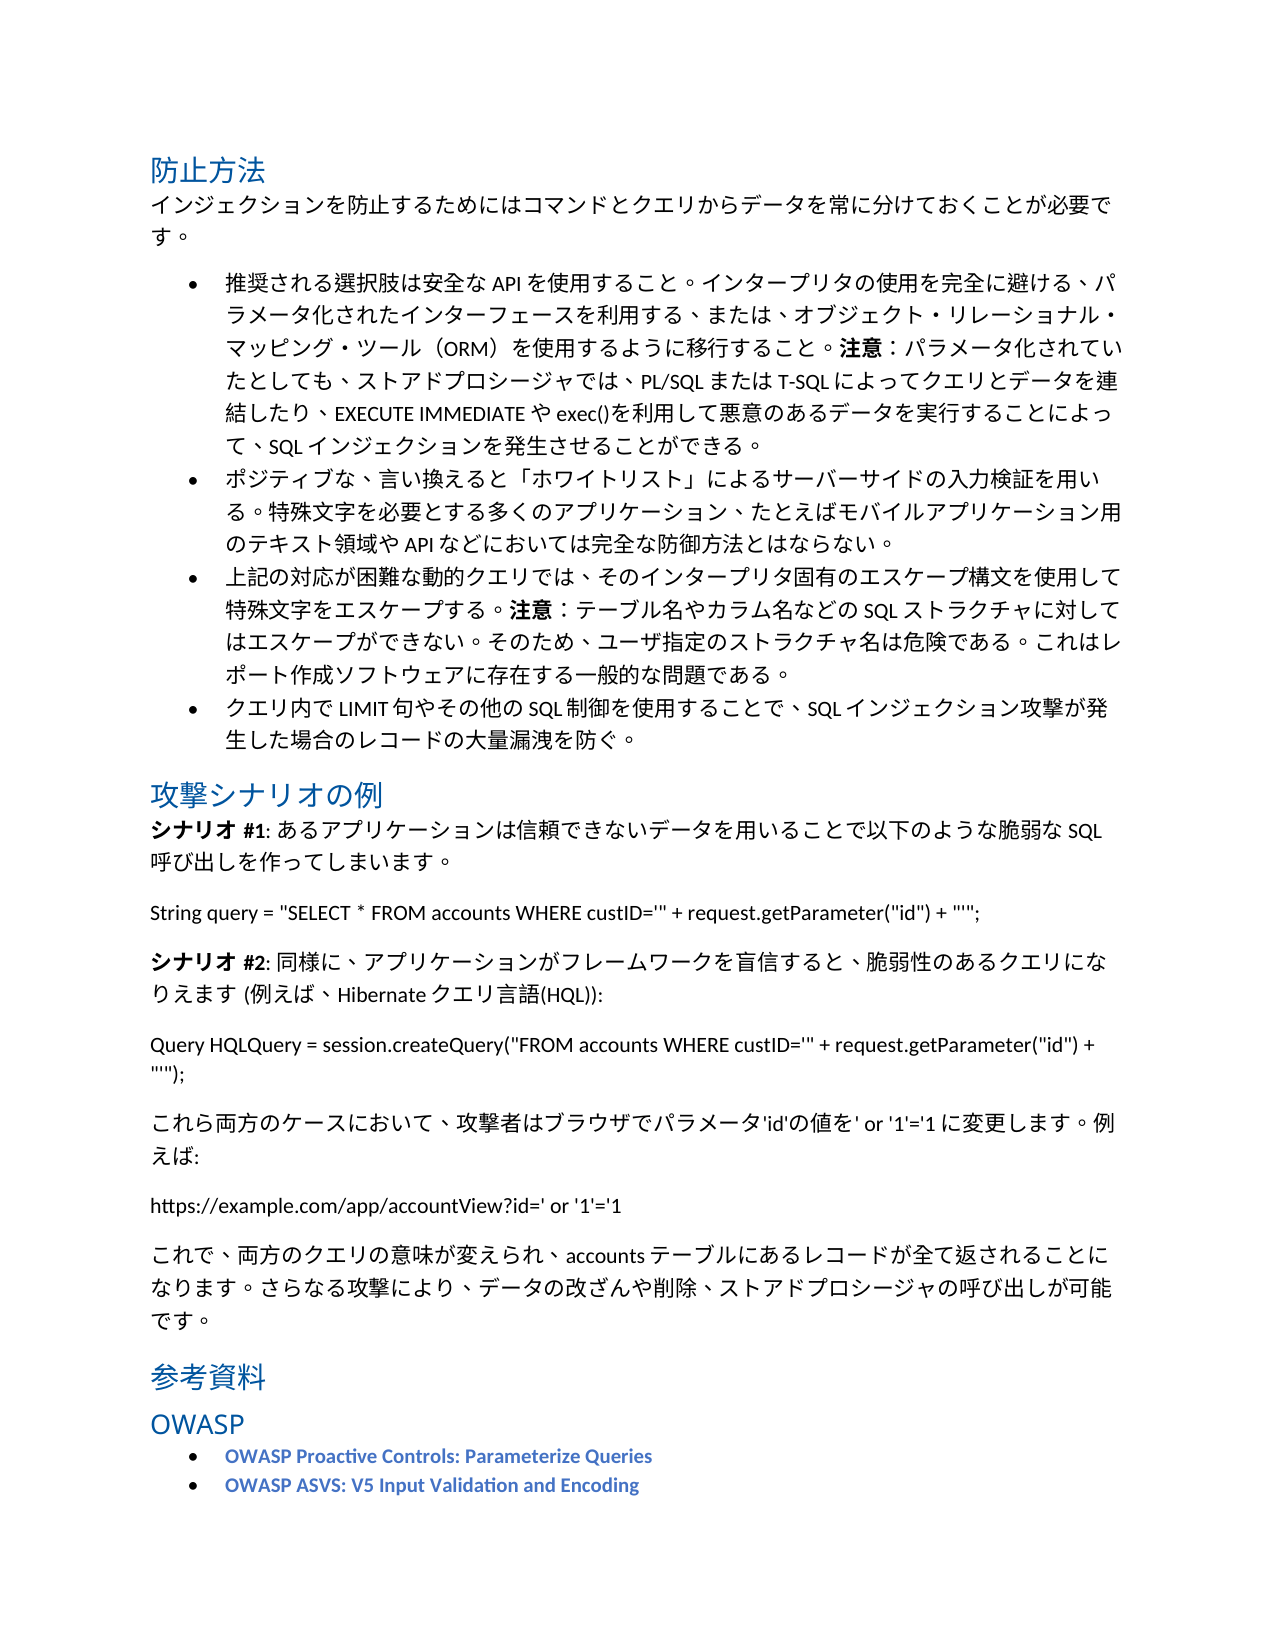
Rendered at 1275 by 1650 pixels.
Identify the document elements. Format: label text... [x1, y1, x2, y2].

list OWASP ASVS: V5 Input Validation and Encoding [187, 1471, 1125, 1498]
list ポジティブな、言い換えると「ホワイトリスト」によるサーバーサイドの入力検証を用いる。特殊文字を必要とする多くのアプリケーション、たとえばモバイルアプリケーション用のテキスト領域やAPIなどにおいては完全な防御方法とはならない。 [187, 464, 1125, 559]
subtitle 攻撃シナリオの例 [150, 775, 1125, 814]
text https://example.com/app/accountView?id=' or '1'='1 [150, 1192, 1125, 1219]
subtitle OWASP [150, 1405, 1125, 1442]
text シナリオ #2: 同様に、アプリケーションがフレームワークを盲信すると、脆弱性のあるクエリになりえます (例えば、Hibernateクエリ言語(HQL)): [150, 947, 1125, 1009]
text インジェクションを防止するためにはコマンドとクエリからデータを常に分けておくことが必要です。 [150, 190, 1125, 252]
text String query = "SELECT * FROM accounts WHERE custID='" + request.getParameter("id") + "'"; [150, 899, 1125, 925]
text シナリオ #1: あるアプリケーションは信頼できないデータを用いることで以下のような脆弱なSQL呼び出しを作ってしまいます。 [150, 814, 1125, 877]
subtitle 防止方法 [150, 150, 1125, 190]
subtitle 参考資料 [150, 1357, 1125, 1397]
list 推奨される選択肢は安全なAPIを使用すること。インタープリタの使用を完全に避ける、パラメータ化されたインターフェースを利用する、または、オブジェクト・リレーショナル・マッピング・ツール（ORM）を使用するように移行すること。注意：パラメータ化されていたとしても、ストアドプロシージャでは、PL/SQLまたはT-SQLによってクエリとデータを連結したり、EXECUTE IMMEDIATEやexec()を利用して悪意のあるデータを実行することによって、SQLインジェクションを発生させることができる。 [187, 268, 1125, 461]
list 上記の対応が困難な動的クエリでは、そのインタープリタ固有のエスケープ構文を使用して特殊文字をエスケープする。注意：テーブル名やカラム名などのSQLストラクチャに対してはエスケープができない。そのため、ユーザ指定のストラクチャ名は危険である。これはレポート作成ソフトウェアに存在する一般的な問題である。 [187, 562, 1125, 690]
text これら両方のケースにおいて、攻撃者はブラウザでパラメータ'id'の値を' or '1'='1に変更します。例えば: [150, 1108, 1125, 1171]
list OWASP Proactive Controls: Parameterize Queries [187, 1442, 1125, 1469]
text これで、両方のクエリの意味が変えられ、accountsテーブルにあるレコードが全て返されることになります。さらなる攻撃により、データの改ざんや削除、ストアドプロシージャの呼び出しが可能です。 [150, 1240, 1125, 1336]
text Query HQLQuery = session.createQuery("FROM accounts WHERE custID='" + request.getParameter("id") + "'"); [150, 1031, 1125, 1087]
list クエリ内でLIMIT句やその他のSQL制御を使用することで、SQLインジェクション攻撃が発生した場合のレコードの大量漏洩を防ぐ。 [187, 693, 1125, 755]
